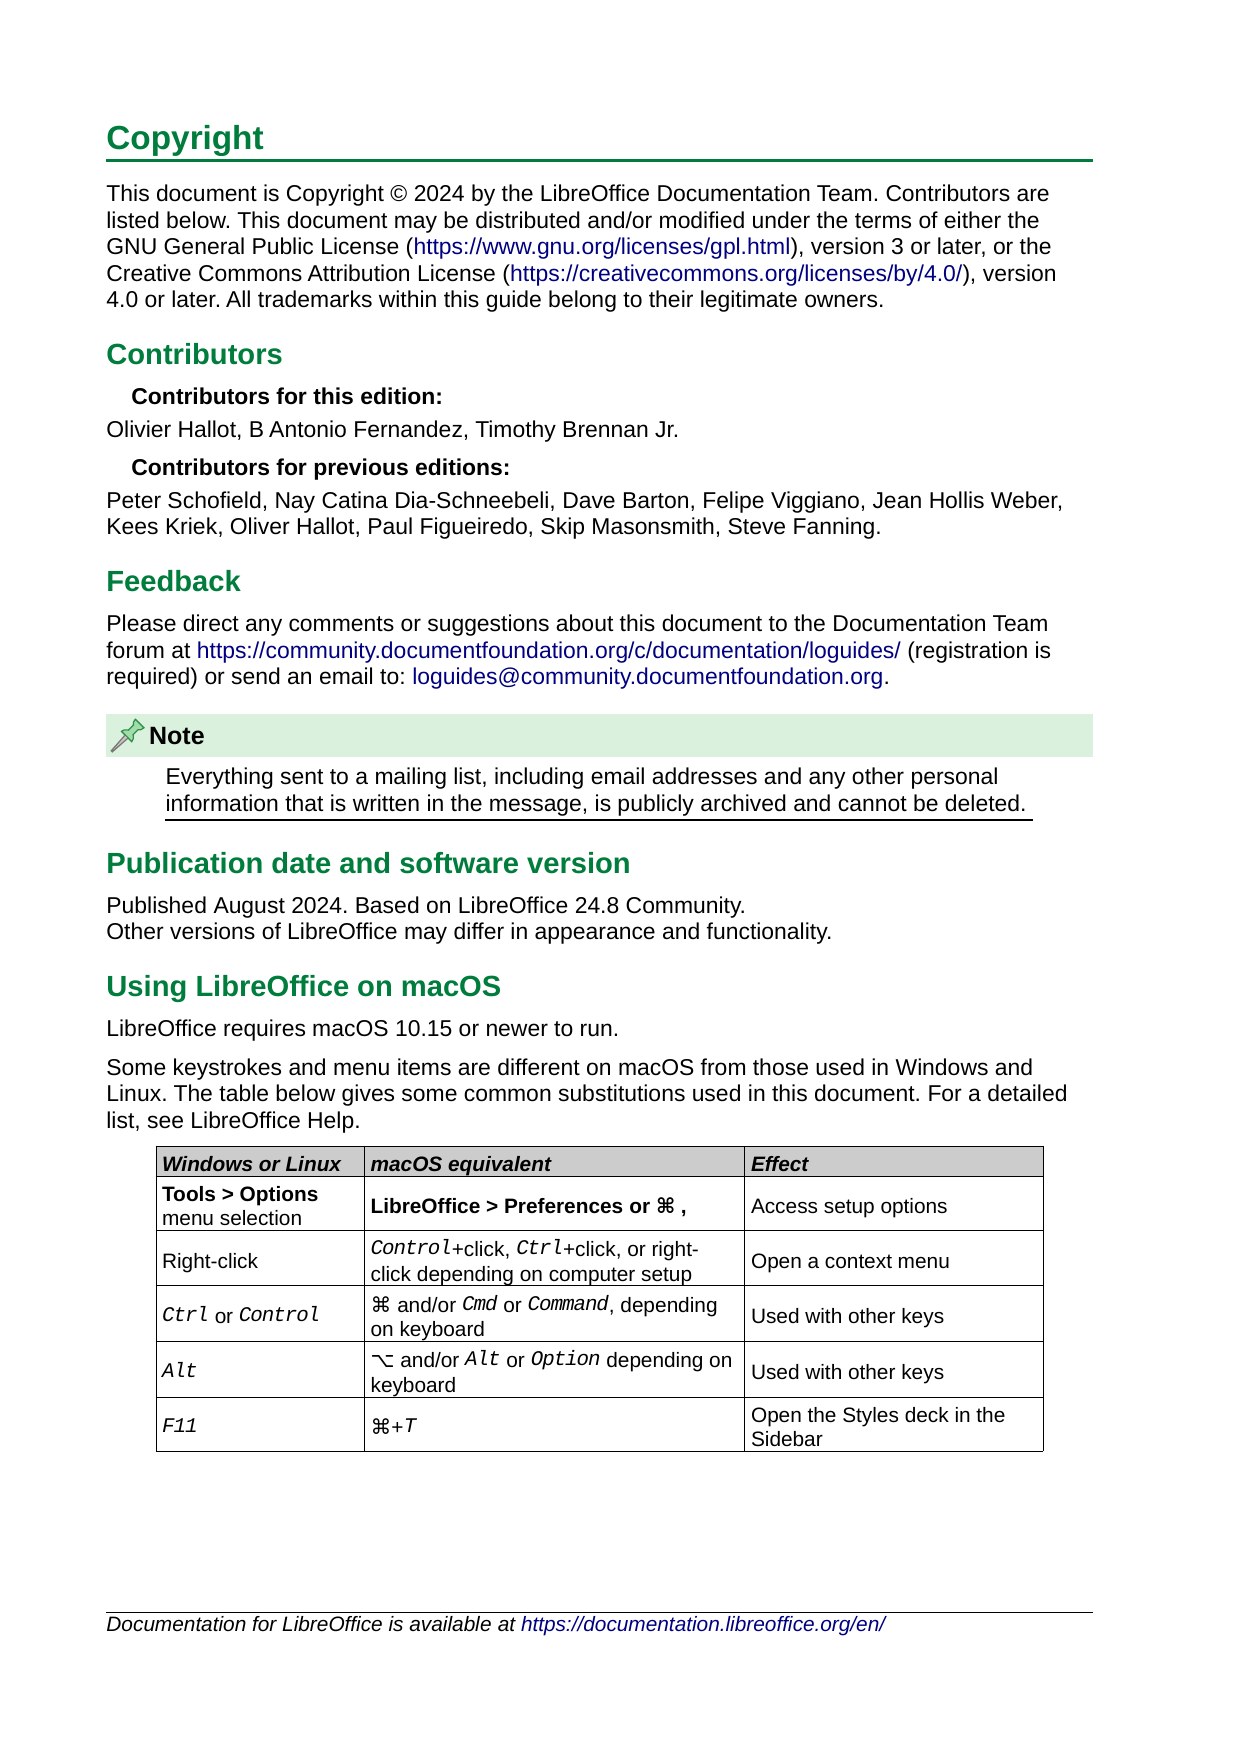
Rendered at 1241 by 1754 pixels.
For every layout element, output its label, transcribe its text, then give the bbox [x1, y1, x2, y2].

table_header macOS equivalent [365, 1147, 744, 1176]
table_cell Right-click [157, 1231, 364, 1285]
subtitle Copyright [106, 118, 1093, 159]
subtitle Publication date and software version [106, 846, 1093, 879]
text Peter Schofield, Nay Catina Dia-Schneebeli, Dave Barton, Felipe Viggiano, Jean Hollis Weber, Kees Kriek, Oliver Hallot, Paul Figueiredo, Skip Masonsmith, Steve Fanning. [106, 487, 1093, 539]
table_cell Alt [157, 1342, 364, 1397]
table_cell LibreOffice > Preferences or ⌘ , [365, 1177, 744, 1229]
subtitle Note [106, 714, 1093, 757]
table_cell Used with other keys [745, 1342, 1043, 1397]
text Some keystrokes and menu items are different on macOS from those used in Windows and Linux. The table below gives some common substitutions used in this document. For a detailed list, see LibreOffice Help. [106, 1054, 1093, 1133]
subtitle Feedback [106, 564, 1093, 598]
table_cell Access setup options [745, 1177, 1043, 1229]
text LibreOffice requires macOS 10.15 or newer to run. [106, 1015, 1093, 1042]
table_cell Used with other keys [745, 1286, 1043, 1341]
text This document is Copyright © 2024 by the LibreOffice Documentation Team. Contributors are listed below. This document may be distributed and/or modified under the terms of either the GNU General Public License (https://www.gnu.org/licenses/gpl.html), version 3 or later, or the Creative Commons Attribution License (https://creativecommons.org/licenses/by/4.0/), version 4.0 or later. All trademarks within this guide belong to their legitimate owners. [106, 180, 1093, 312]
table_cell Open the Styles deck in the Sidebar [745, 1398, 1043, 1451]
text Contributors for previous editions: [131, 454, 1093, 481]
table_header Windows or Linux [157, 1147, 364, 1176]
table_cell F11 [157, 1398, 364, 1451]
table_cell ⌘+T [365, 1398, 744, 1451]
table_cell Control+click, Ctrl+click, or right-click depending on computer setup [365, 1231, 744, 1285]
text Contributors for this edition: [131, 383, 1093, 409]
text Please direct any comments or suggestions about this document to the Documentation Team forum at https://community.documentfoundation.org/c/documentation/loguides/ (registration is required) or send an email to: loguides@community.documentfoundation.org. [106, 610, 1093, 689]
subtitle Using LibreOffice on macOS [106, 969, 1093, 1003]
table_header Effect [745, 1147, 1043, 1176]
table_cell Open a context menu [745, 1231, 1043, 1285]
text Olivier Hallot, B Antonio Fernandez, Timothy Brennan Jr. [106, 416, 1093, 442]
table_cell ⌥ and/or Alt or Option depending on keyboard [365, 1342, 744, 1397]
table_cell Ctrl or Control [157, 1286, 364, 1341]
subtitle Contributors [106, 337, 1093, 371]
table_cell Tools > Options menu selection [157, 1177, 364, 1229]
text Published August 2024. Based on LibreOffice 24.8 Community. Other versions of LibreOffice may differ in appearance and functionality. [106, 892, 1093, 944]
text Everything sent to a mailing list, including email addresses and any other personal information that is written in the message, is publicly archived and cannot be deleted. [165, 763, 1033, 819]
table_cell ⌘ and/or Cmd or Command, depending on keyboard [365, 1286, 744, 1341]
